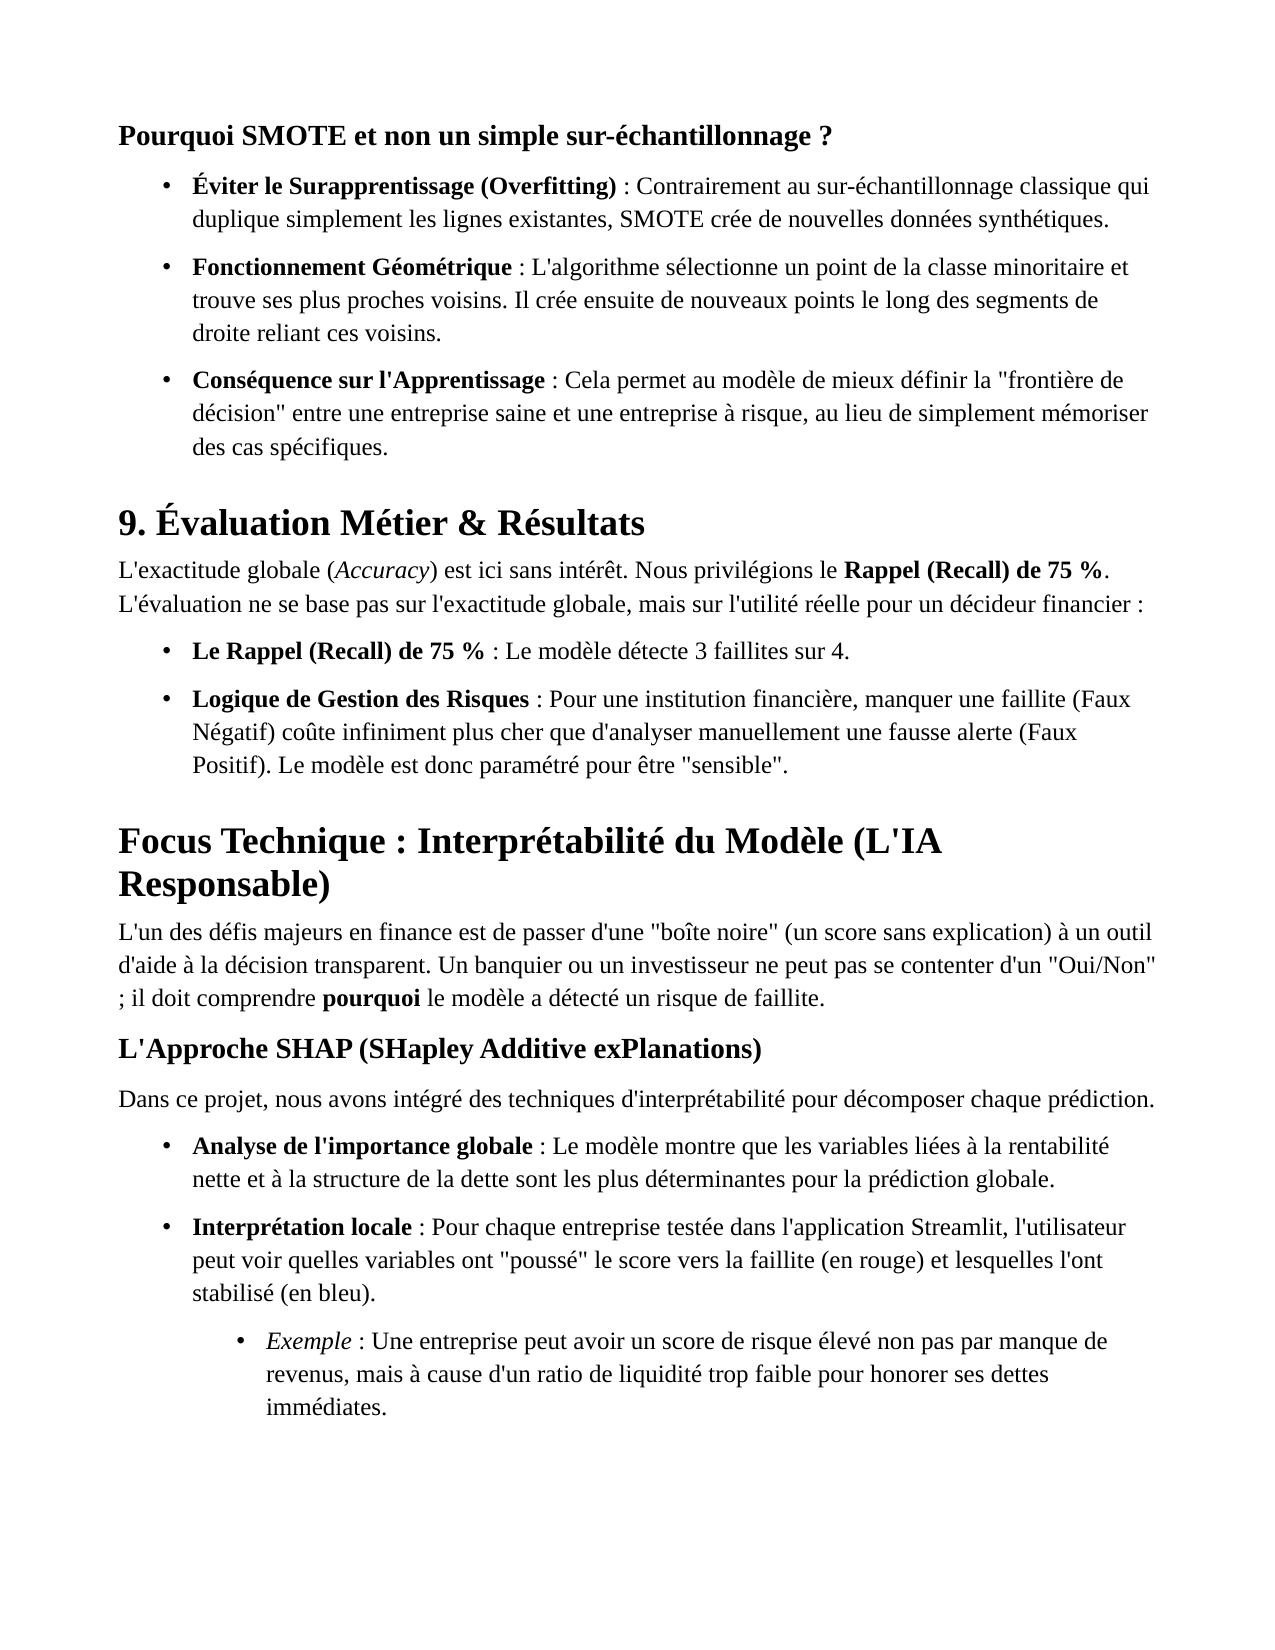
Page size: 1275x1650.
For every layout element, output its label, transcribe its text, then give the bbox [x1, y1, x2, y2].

text Dans ce projet, nous avons intégré des techniques d'interprétabilité pour décomposer chaque prédiction. [118, 1084, 1157, 1113]
list Fonctionnement Géométrique : L'algorithme sélectionne un point de la classe minoritaire et trouve ses plus proches voisins. Il crée ensuite de nouveaux points le long des segments de droite reliant ces voisins. [162, 252, 1157, 347]
list Éviter le Surapprentissage (Overfitting) : Contrairement au sur-échantillonnage classique qui duplique simplement les lignes existantes, SMOTE crée de nouvelles données synthétiques. [162, 171, 1157, 233]
list Interprétation locale : Pour chaque entreprise testée dans l'application Streamlit, l'utilisateur peut voir quelles variables ont "poussé" le score vers la faillite (en rouge) et lesquelles l'ont stabilisé (en bleu). [162, 1212, 1157, 1307]
list Logique de Gestion des Risques : Pour une institution financière, manquer une faillite (Faux Négatif) coûte infiniment plus cher que d'analyser manuellement une fausse alerte (Faux Positif). Le modèle est donc paramétré pour être "sensible". [162, 684, 1157, 779]
list Le Rappel (Recall) de 75 % : Le modèle détecte 3 faillites sur 4. [162, 636, 1157, 665]
subtitle Pourquoi SMOTE et non un simple sur-échantillonnage ? [118, 118, 1157, 152]
subtitle 9. Évaluation Métier & Résultats [118, 500, 1157, 543]
list Analyse de l'importance globale : Le modèle montre que les variables liées à la rentabilité nette et à la structure de la dette sont les plus déterminantes pour la prédiction globale. [162, 1131, 1157, 1193]
subtitle L'Approche SHAP (SHapley Additive exPlanations) [118, 1031, 1157, 1064]
list Exemple : Une entreprise peut avoir un score de risque élevé non pas par manque de revenus, mais à cause d'un ratio de liquidité trop faible pour honorer ses dettes immédiates. [236, 1326, 1157, 1421]
list Conséquence sur l'Apprentissage : Cela permet au modèle de mieux définir la "frontière de décision" entre une entreprise saine et une entreprise à risque, au lieu de simplement mémoriser des cas spécifiques. [162, 366, 1157, 460]
text L'exactitude globale (Accuracy) est ici sans intérêt. Nous privilégions le Rappel (Recall) de 75 %. L'évaluation ne se base pas sur l'exactitude globale, mais sur l'utilité réelle pour un décideur financier : [118, 556, 1157, 617]
text L'un des défis majeurs en finance est de passer d'une "boîte noire" (un score sans explication) à un outil d'aide à la décision transparent. Un banquier ou un investisseur ne peut pas se contenter d'un "Oui/Non" ; il doit comprendre pourquoi le modèle a détecté un risque de faillite. [118, 917, 1157, 1012]
subtitle Focus Technique : Interprétabilité du Modèle (L'IA Responsable) [118, 818, 1157, 904]
